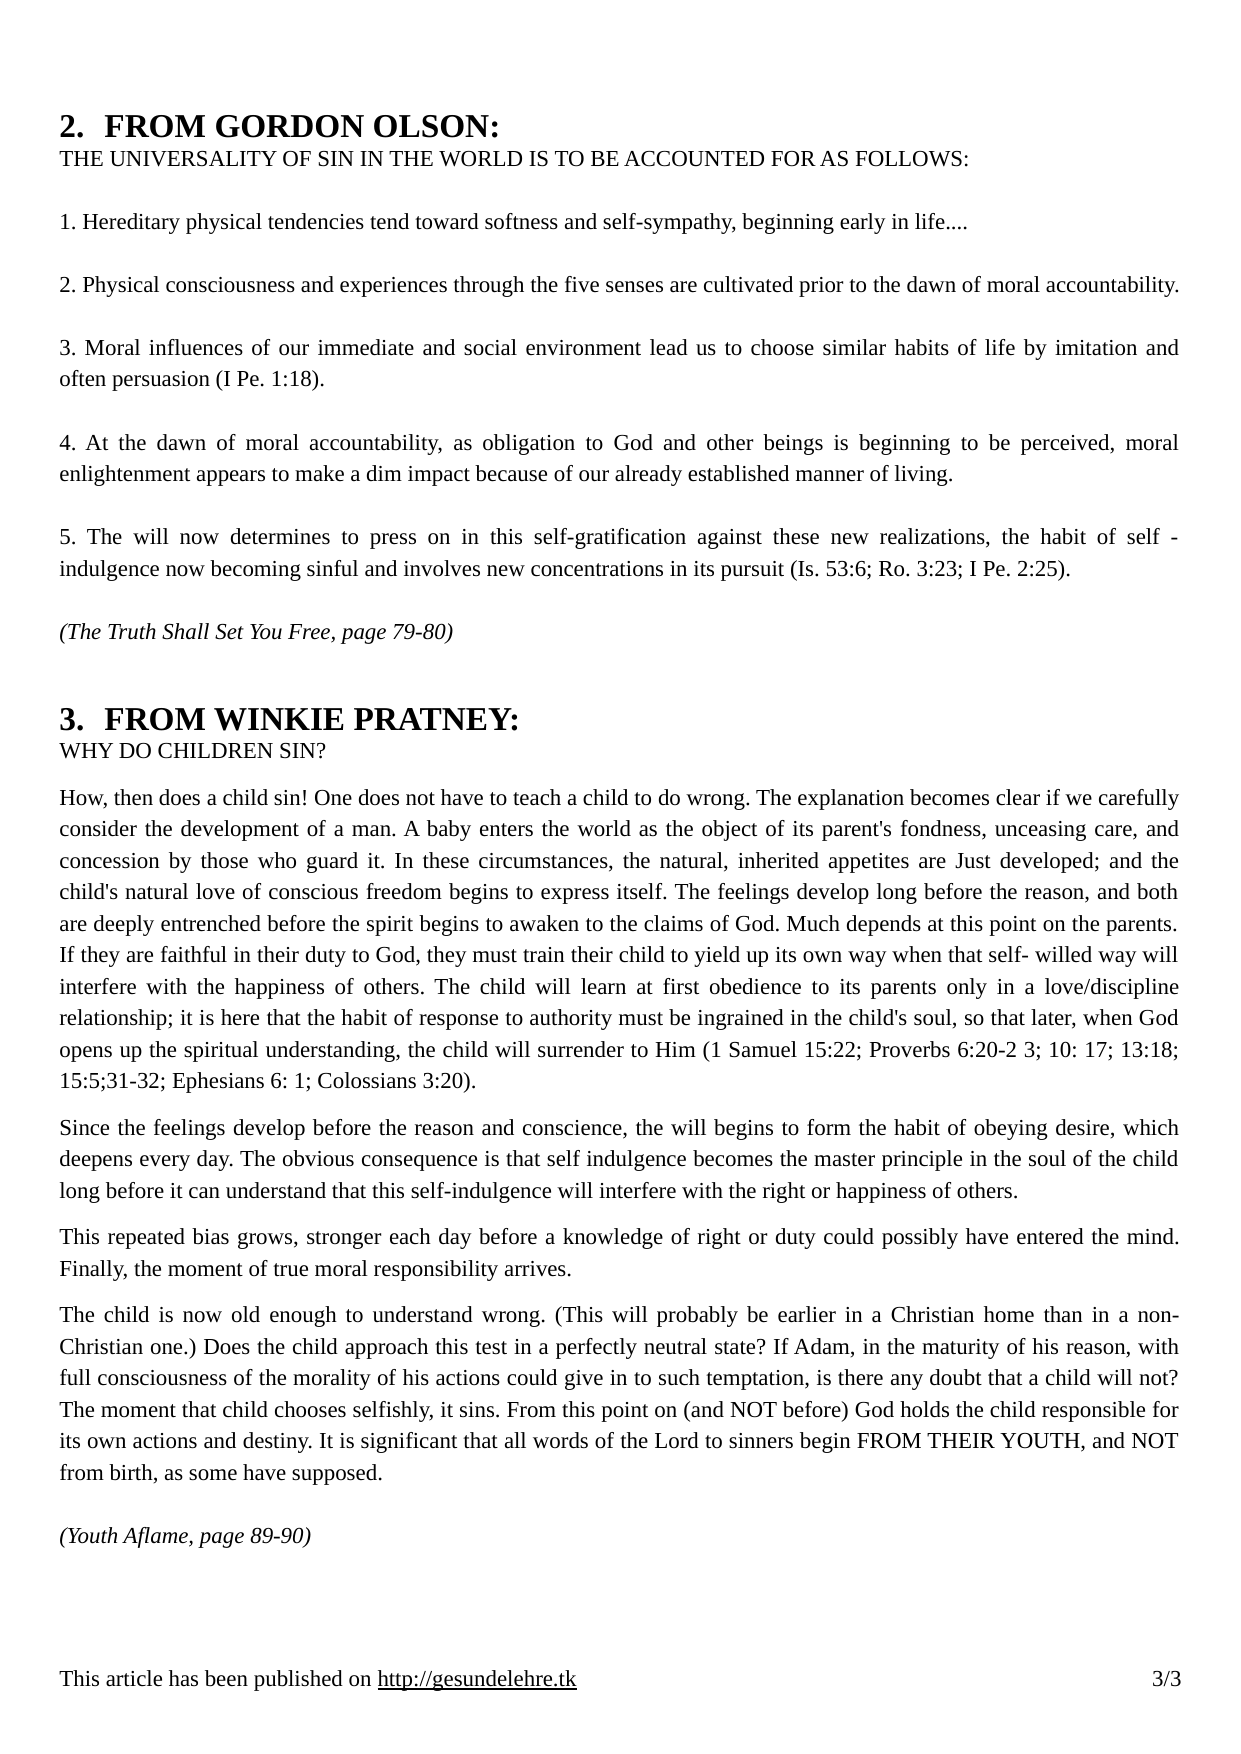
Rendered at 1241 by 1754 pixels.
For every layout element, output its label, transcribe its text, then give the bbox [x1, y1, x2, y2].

text THE UNIVERSALITY OF SIN IN THE WORLD IS TO BE ACCOUNTED FOR AS FOLLOWS: [59, 144, 1181, 171]
text (The Truth Shall Set You Free, page 79-80) [59, 618, 1181, 644]
text WHY DO CHILDREN SIN? [59, 737, 1181, 763]
subtitle FROM WINKIE PRATNEY: [59, 699, 1181, 737]
text 3. Moral influences of our immediate and social environment lead us to choose similar habits of life by imitation and often persuasion (I Pe. 1:18). [59, 334, 1181, 392]
text This repeated bias grows, stronger each day before a knowledge of right or duty could possibly have entered the mind. Finally, the moment of true moral responsibility arrives. [59, 1223, 1181, 1281]
text The child is now old enough to understand wrong. (This will probably be earlier in a Christian home than in a non-Christian one.) Does the child approach this test in a perfectly neutral state? If Adam, in the maturity of his reason, with full consciousness of the morality of his actions could give in to such temptation, is there any doubt that a child will not? The moment that child chooses selfishly, it sins. From this point on (and NOT before) God holds the child responsible for its own actions and destiny. It is significant that all words of the Lord to sinners begin FROM THEIR YOUTH, and NOT from birth, as some have supposed. [59, 1301, 1181, 1486]
text 5. The will now determines to press on in this self-gratification against these new realizations, the habit of self -indulgence now becoming sinful and involves new concentrations in its pursuit (Is. 53:6; Ro. 3:23; I Pe. 2:25). [59, 523, 1181, 581]
text 2. Physical consciousness and experiences through the five senses are cultivated prior to the dawn of moral accountability. [59, 271, 1181, 297]
subtitle FROM GORDON OLSON: [59, 106, 1181, 144]
text 1. Hereditary physical tendencies tend toward softness and self-sympathy, beginning early in life.... [59, 208, 1181, 234]
text 4. At the dawn of moral accountability, as obligation to God and other beings is beginning to be perceived, moral enlightenment appears to make a dim impact because of our already established manner of living. [59, 429, 1181, 487]
text (Youth Aflame, page 89-90) [59, 1522, 1181, 1549]
text Since the feelings develop before the reason and conscience, the will begins to form the habit of obeying desire, which deepens every day. The obvious consequence is that self indulgence becomes the master principle in the soul of the child long before it can understand that this self-indulgence will interfere with the right or happiness of others. [59, 1114, 1181, 1203]
text How, then does a child sin! One does not have to teach a child to do wrong. The explanation becomes clear if we carefully consider the development of a man. A baby enters the world as the object of its parent's fondness, unceasing care, and concession by those who guard it. In these circumstances, the natural, inherited appetites are Just developed; and the child's natural love of conscious freedom begins to express itself. The feelings develop long before the reason, and both are deeply entrenched before the spirit begins to awaken to the claims of God. Much depends at this point on the parents. If they are faithful in their duty to God, they must train their child to yield up its own way when that self- willed way will interfere with the happiness of others. The child will learn at first obedience to its parents only in a love/discipline relationship; it is here that the habit of response to authority must be ingrained in the child's soul, so that later, when God opens up the spiritual understanding, the child will surrender to Him (1 Samuel 15:22; Proverbs 6:20-2 3; 10: 17; 13:18; 15:5;31-32; Ephesians 6: 1; Colossians 3:20). [59, 783, 1181, 1094]
